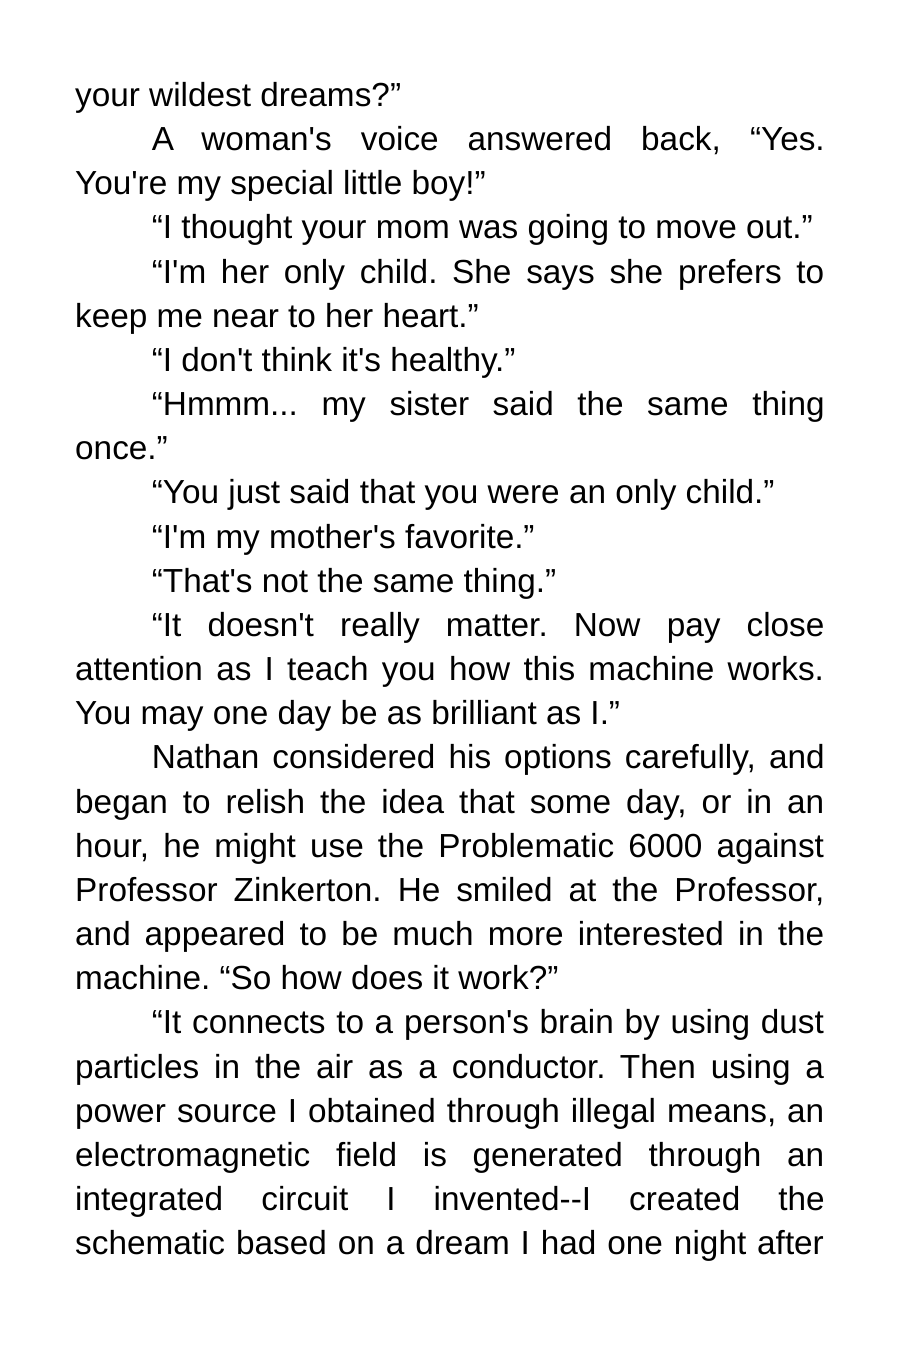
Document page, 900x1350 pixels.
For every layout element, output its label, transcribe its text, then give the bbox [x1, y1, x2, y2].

subtitle “I thought your mom was going to move out.” [75, 207, 825, 246]
subtitle “You just said that you were an only child.” [75, 472, 825, 511]
subtitle “I'm my mother's favorite.” [75, 517, 825, 555]
subtitle “That's not the same thing.” [75, 561, 825, 599]
subtitle “I don't think it's healthy.” [75, 340, 825, 378]
subtitle Nathan considered his options carefully, and began to relish the idea that some day, or in an hour, he might use the Problematic 6000 against Professor Zinkerton. He smiled at the Professor, and appeared to be much more interested in the machine. “So how does it work?” [75, 737, 825, 997]
subtitle your wildest dreams?” [75, 75, 825, 113]
subtitle “It doesn't really matter. Now pay close attention as I teach you how this machine works. You may one day be as brilliant as I.” [75, 605, 825, 732]
subtitle A woman's voice answered back, “Yes. You're my special little boy!” [75, 119, 825, 202]
subtitle “It connects to a person's brain by using dust particles in the air as a conductor. Then using a power source I obtained through illegal means, an electromagnetic field is generated through an integrated circuit I invented--I created the schematic based on a dream I had one night after [75, 1002, 825, 1262]
subtitle “Hmmm... my sister said the same thing once.” [75, 384, 825, 467]
subtitle “I'm her only child. She says she prefers to keep me near to her heart.” [75, 252, 825, 334]
